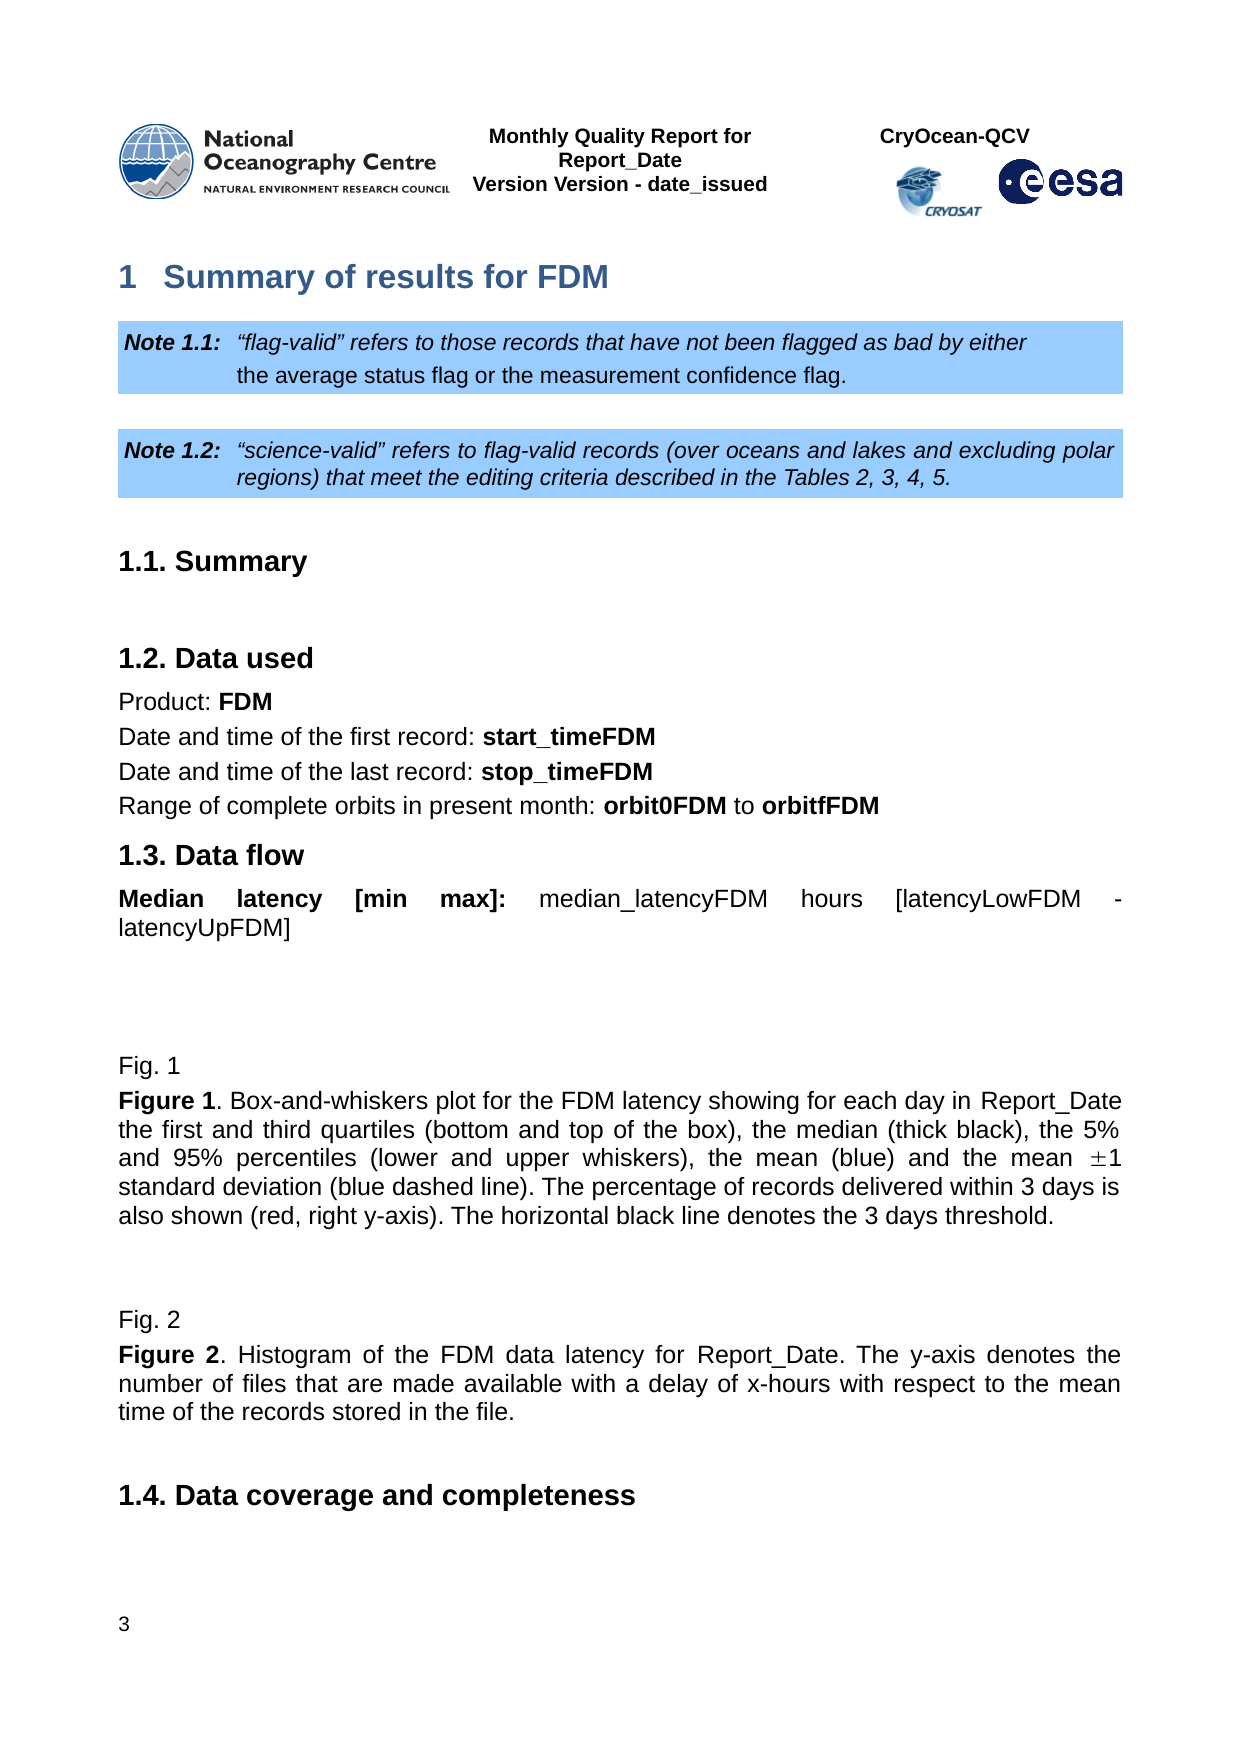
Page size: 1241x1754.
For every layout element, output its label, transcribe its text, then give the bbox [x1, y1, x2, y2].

table_header Note 1.1: [118, 321, 231, 394]
table_header “flag-valid” refers to those records that have not been flagged as bad by either the average status flag or the measurement confidence flag. [231, 321, 1123, 394]
table_header Note 1.2: [118, 429, 231, 498]
text Figure 1. Box-and-whiskers plot for the FDM latency showing for each day in Report_Date the first and third quartiles (bottom and top of the box), the median (thick black), the 5% and 95% percentiles (lower and upper whiskers), the mean (blue) and the mean ±1 standard deviation (blue dashed line). The percentage of records delivered within 3 days is also shown (red, right y-axis). The horizontal black line denotes the 3 days threshold. [118, 1086, 1122, 1230]
title Date and time of the last record: stop_timeFDM [118, 757, 1122, 785]
text 1.4. Data coverage and completeness [118, 1478, 1122, 1512]
text 1.1. Summary [118, 544, 1122, 577]
text Median latency [min max]: median_latencyFDM hours [latencyLowFDM - latencyUpFDM] [118, 884, 1122, 941]
title Range of complete orbits in present month: orbit0FDM to orbitfFDM [118, 791, 1122, 820]
table_header “science-valid” refers to flag-valid records (over oceans and lakes and excluding polar regions) that meet the editing criteria described in the Tables 2, 3, 4, 5. [231, 429, 1123, 498]
text 1.2. Data used [118, 641, 1122, 675]
subtitle Summary of results for FDM [118, 257, 1122, 296]
picture [876, 159, 1123, 224]
text 1.3. Data flow [118, 838, 1122, 871]
text Fig. 1 [118, 1051, 1122, 1080]
title Product: FDM [118, 687, 1122, 716]
title Date and time of the first record: start_timeFDM [118, 722, 1122, 751]
text Fig. 2 [118, 1305, 1122, 1334]
text Figure 2. Histogram of the FDM data latency for Report_Date. The y-axis denotes the number of files that are made available with a delay of x-hours with respect to the mean time of the records stored in the file. [118, 1340, 1122, 1426]
